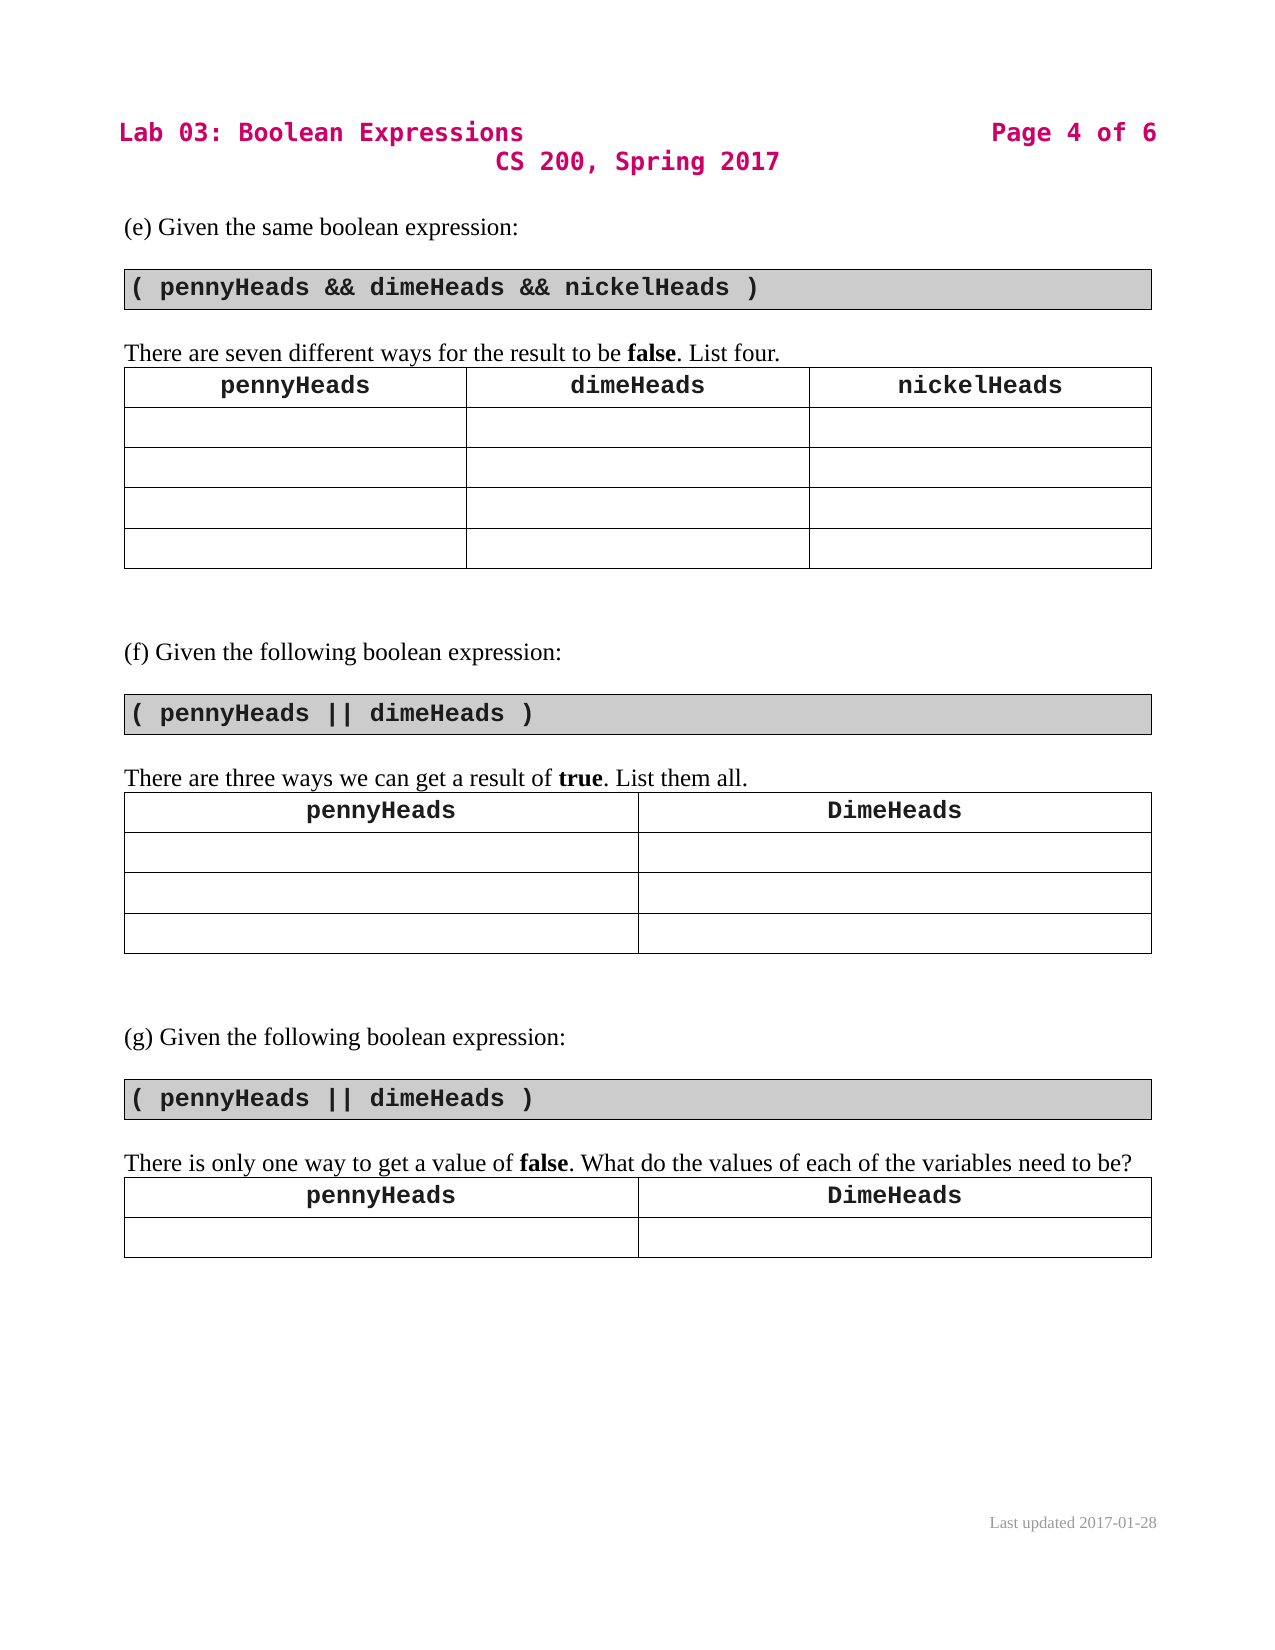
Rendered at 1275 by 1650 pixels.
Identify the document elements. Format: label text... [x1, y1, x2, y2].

table_cell (e) Given the same boolean expression: There are seven different ways for the result to be false. List four. [118, 206, 1157, 631]
table_header pennyHeads [125, 793, 638, 832]
table_cell [125, 529, 466, 568]
table_cell [125, 448, 466, 487]
table_cell [639, 873, 1151, 912]
table_header ( pennyHeads && dimeHeads && nickelHeads ) [125, 270, 1151, 309]
table_header nickelHeads [810, 368, 1151, 407]
table_header pennyHeads [125, 1178, 638, 1217]
table_header dimeHeads [467, 368, 809, 407]
table_header DimeHeads [639, 793, 1151, 832]
table_header pennyHeads [125, 368, 466, 407]
table_cell [810, 448, 1151, 487]
table_cell [125, 1218, 638, 1257]
table_cell (g) Given the following boolean expression: There is only one way to get a value of false. What do the values of each of the variables need to be? [118, 1016, 1157, 1320]
table_cell [639, 833, 1151, 872]
table_cell [810, 488, 1151, 527]
table_cell [467, 448, 809, 487]
table_cell (f) Given the following boolean expression: There are three ways we can get a result of true. List them all. [118, 631, 1157, 1016]
table_cell [125, 914, 638, 953]
table_cell [639, 1218, 1151, 1257]
table_header ( pennyHeads || dimeHeads ) [125, 695, 1151, 734]
table_header ( pennyHeads || dimeHeads ) [125, 1080, 1151, 1119]
table_header DimeHeads [639, 1178, 1151, 1217]
table_cell [125, 408, 466, 447]
table_cell [639, 914, 1151, 953]
table_cell [467, 529, 809, 568]
table_cell [125, 833, 638, 872]
table_cell [810, 529, 1151, 568]
table_cell [467, 488, 809, 527]
table_cell [810, 408, 1151, 447]
table_cell [125, 488, 466, 527]
table_cell [125, 873, 638, 912]
table_cell [467, 408, 809, 447]
